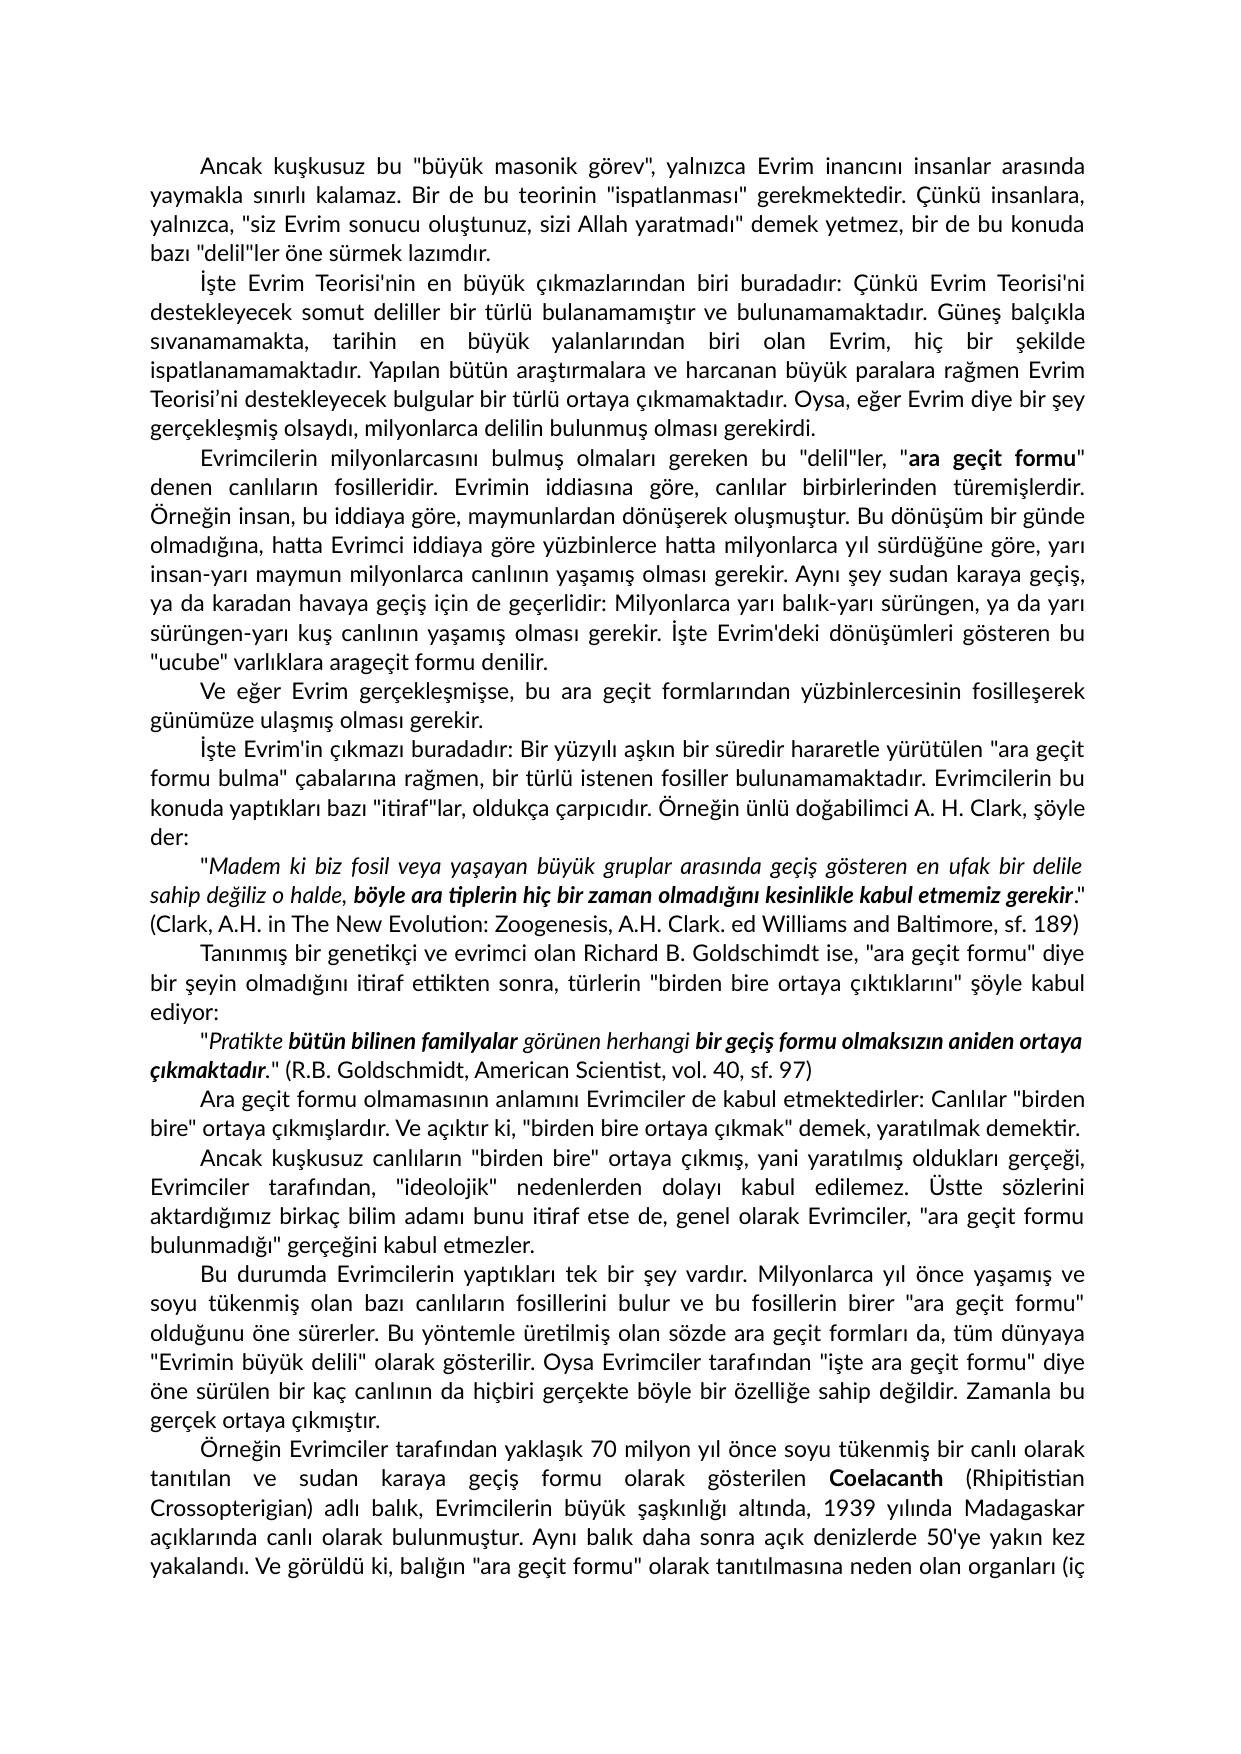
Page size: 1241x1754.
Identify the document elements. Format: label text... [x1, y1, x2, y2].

text "Pratikte bütün bilinen familyalar görünen herhangi bir geçiş formu olmaksızın aniden ortaya çıkmaktadır." (R.B. Goldschmidt, American Scientist, vol. 40, sf. 97) [150, 1025, 1085, 1083]
text Bu durumda Evrimcilerin yaptıkları tek bir şey vardır. Milyonlarca yıl önce yaşamış ve soyu tükenmiş olan bazı canlıların fosillerini bulur ve bu fosillerin birer "ara geçit formu" olduğunu öne sürerler. Bu yöntemle üretilmiş olan sözde ara geçit formları da, tüm dünyaya "Evrimin büyük delili" olarak gösterilir. Oysa Evrimciler tarafından "işte ara geçit formu" diye öne sürülen bir kaç canlının da hiçbiri gerçekte böyle bir özelliğe sahip değildir. Zamanla bu gerçek ortaya çıkmıştır. [150, 1258, 1085, 1433]
text Evrimcilerin milyonlarcasını bulmuş olmaları gereken bu "delil"ler, "ara geçit formu" denen canlıların fosilleridir. Evrimin iddiasına göre, canlılar birbirlerinden türemişlerdir. Örneğin insan, bu iddiaya göre, maymunlardan dönüşerek oluşmuştur. Bu dönüşüm bir günde olmadığına, hatta Evrimci iddiaya göre yüzbinlerce hatta milyonlarca yıl sürdüğüne göre, yarı insan-yarı maymun milyonlarca canlının yaşamış olması gerekir. Aynı şey sudan karaya geçiş, ya da karadan havaya geçiş için de geçerlidir: Milyonlarca yarı balık-yarı sürüngen, ya da yarı sürüngen-yarı kuş canlının yaşamış olması gerekir. İşte Evrim'deki dönüşümleri gösteren bu "ucube" varlıklara arageçit formu denilir. [150, 442, 1085, 675]
text İşte Evrim'in çıkmazı buradadır: Bir yüzyılı aşkın bir süredir hararetle yürütülen "ara geçit formu bulma" çabalarına rağmen, bir türlü istenen fosiller bulunamamaktadır. Evrimcilerin bu konuda yaptıkları bazı "itiraf"lar, oldukça çarpıcıdır. Örneğin ünlü doğabilimci A. H. Clark, şöyle der: [150, 733, 1085, 850]
text Örneğin Evrimciler tarafından yaklaşık 70 milyon yıl önce soyu tükenmiş bir canlı olarak tanıtılan ve sudan karaya geçiş formu olarak gösterilen Coelacanth (Rhipitistian Crossopterigian) adlı balık, Evrimcilerin büyük şaşkınlığı altında, 1939 yılında Madagaskar açıklarında canlı olarak bulunmuştur. Aynı balık daha sonra açık denizlerde 50'ye yakın kez yakalandı. Ve görüldü ki, balığın "ara geçit formu" olarak tanıtılmasına neden olan organları (iç [150, 1433, 1085, 1579]
text Ve eğer Evrim gerçekleşmişse, bu ara geçit formlarından yüzbinlercesinin fosilleşerek günümüze ulaşmış olması gerekir. [150, 675, 1085, 733]
text Ancak kuşkusuz canlıların "birden bire" ortaya çıkmış, yani yaratılmış oldukları gerçeği, Evrimciler tarafından, "ideolojik" nedenlerden dolayı kabul edilemez. Üstte sözlerini aktardığımız birkaç bilim adamı bunu itiraf etse de, genel olarak Evrimciler, "ara geçit formu bulunmadığı" gerçeğini kabul etmezler. [150, 1142, 1085, 1258]
text Ara geçit formu olmamasının anlamını Evrimciler de kabul etmektedirler: Canlılar "birden bire" ortaya çıkmışlardır. Ve açıktır ki, "birden bire ortaya çıkmak" demek, yaratılmak demektir. [150, 1083, 1085, 1142]
text Ancak kuşkusuz bu "büyük masonik görev", yalnızca Evrim inancını insanlar arasında yaymakla sınırlı kalamaz. Bir de bu teorinin "ispatlanması" gerekmektedir. Çünkü insanlara, yalnızca, "siz Evrim sonucu oluştunuz, sizi Allah yaratmadı" demek yetmez, bir de bu konuda bazı "delil"ler öne sürmek lazımdır. [150, 150, 1085, 267]
text Tanınmış bir genetikçi ve evrimci olan Richard B. Goldschimdt ise, "ara geçit formu" diye bir şeyin olmadığını itiraf ettikten sonra, türlerin "birden bire ortaya çıktıklarını" şöyle kabul ediyor: [150, 937, 1085, 1025]
text İşte Evrim Teorisi'nin en büyük çıkmazlarından biri buradadır: Çünkü Evrim Teorisi'ni destekleyecek somut deliller bir türlü bulanamamıştır ve bulunamamaktadır. Güneş balçıkla sıvanamamakta, tarihin en büyük yalanlarından biri olan Evrim, hiç bir şekilde ispatlanamamaktadır. Yapılan bütün araştırmalara ve harcanan büyük paralara rağmen Evrim Teorisi’ni destekleyecek bulgular bir türlü ortaya çıkmamaktadır. Oysa, eğer Evrim diye bir şey gerçekleşmiş olsaydı, milyonlarca delilin bulunmuş olması gerekirdi. [150, 267, 1085, 442]
text "Madem ki biz fosil veya yaşayan büyük gruplar arasında geçiş gösteren en ufak bir delile sahip değiliz o halde, böyle ara tiplerin hiç bir zaman olmadığını kesinlikle kabul etmemiz gerekir." (Clark, A.H. in The New Evolution: Zoogenesis, A.H. Clark. ed Williams and Baltimore, sf. 189) [150, 850, 1085, 937]
